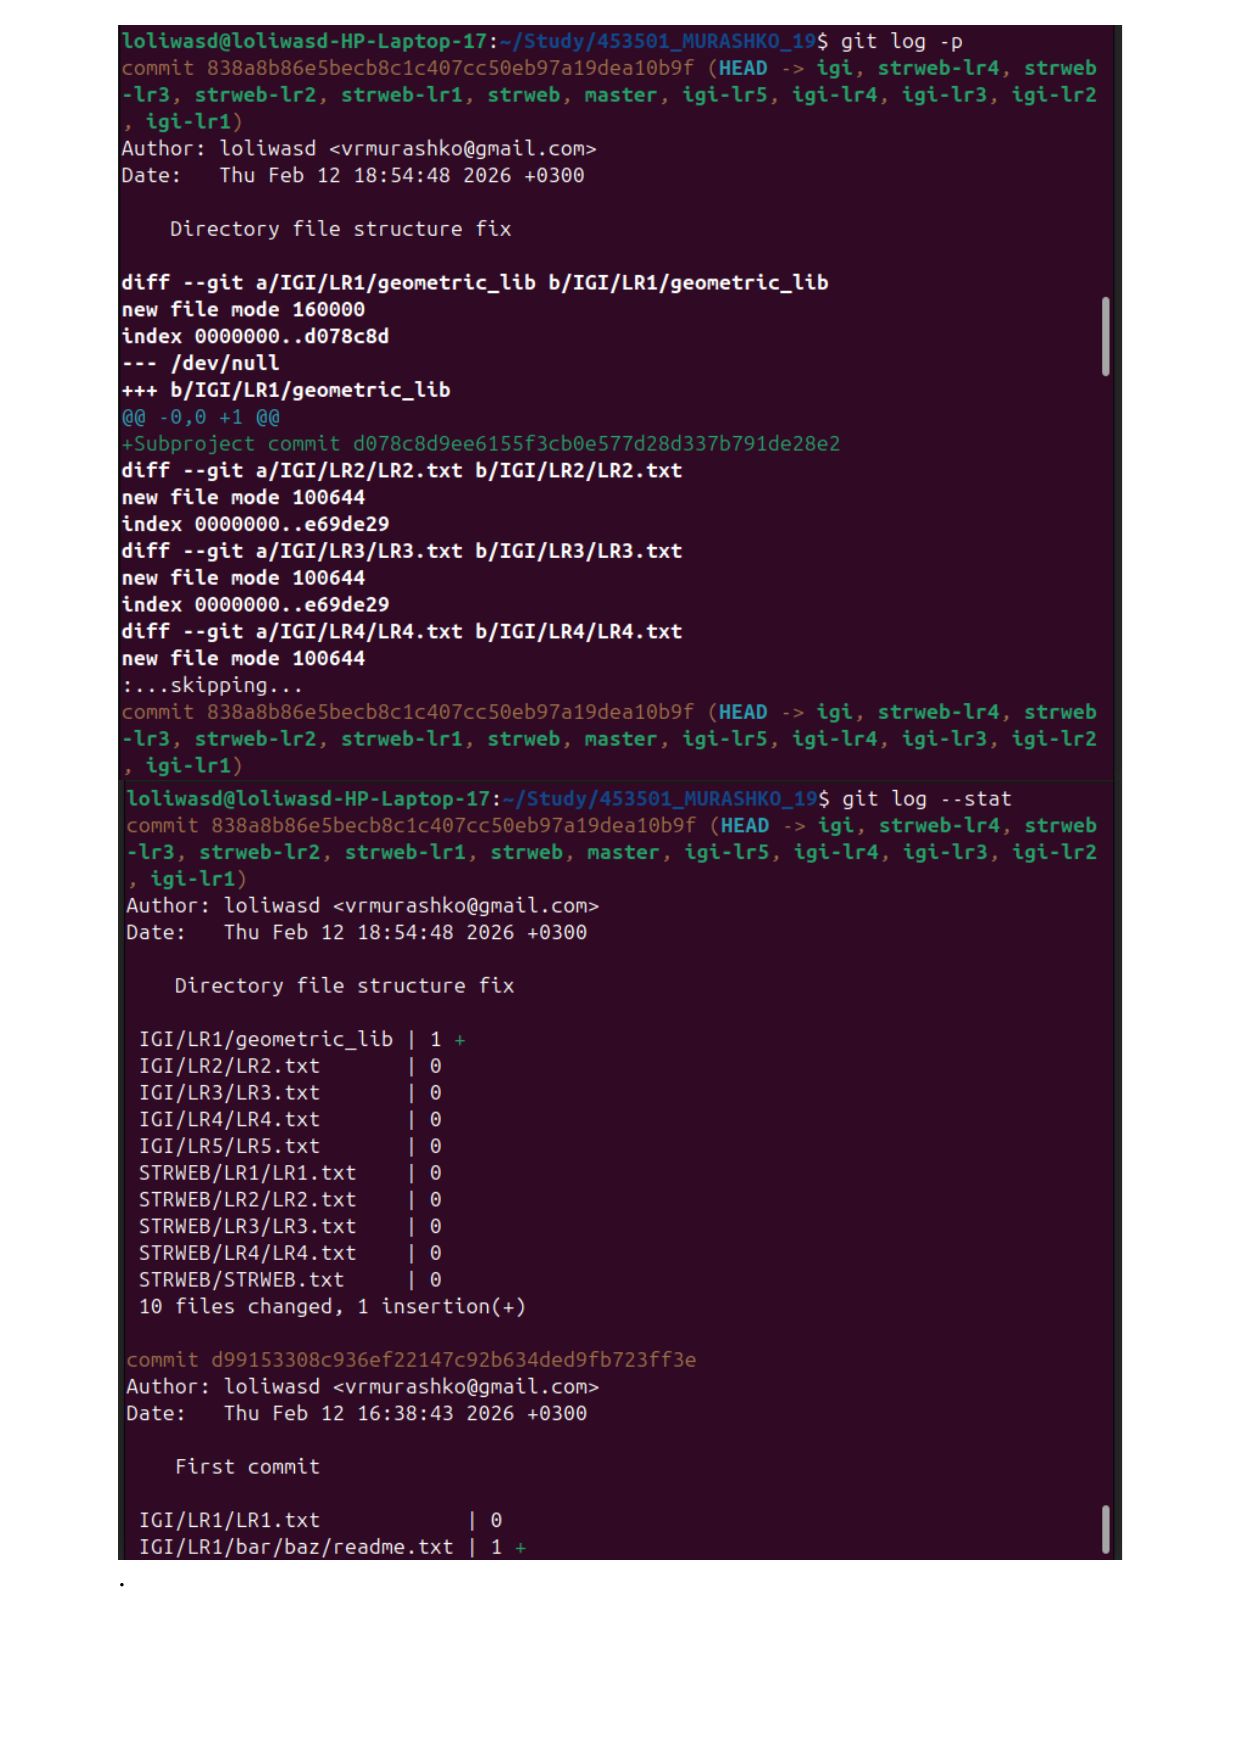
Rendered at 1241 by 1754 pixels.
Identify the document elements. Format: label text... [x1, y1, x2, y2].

text . [118, 1560, 1122, 1593]
picture [118, 25, 1123, 1560]
